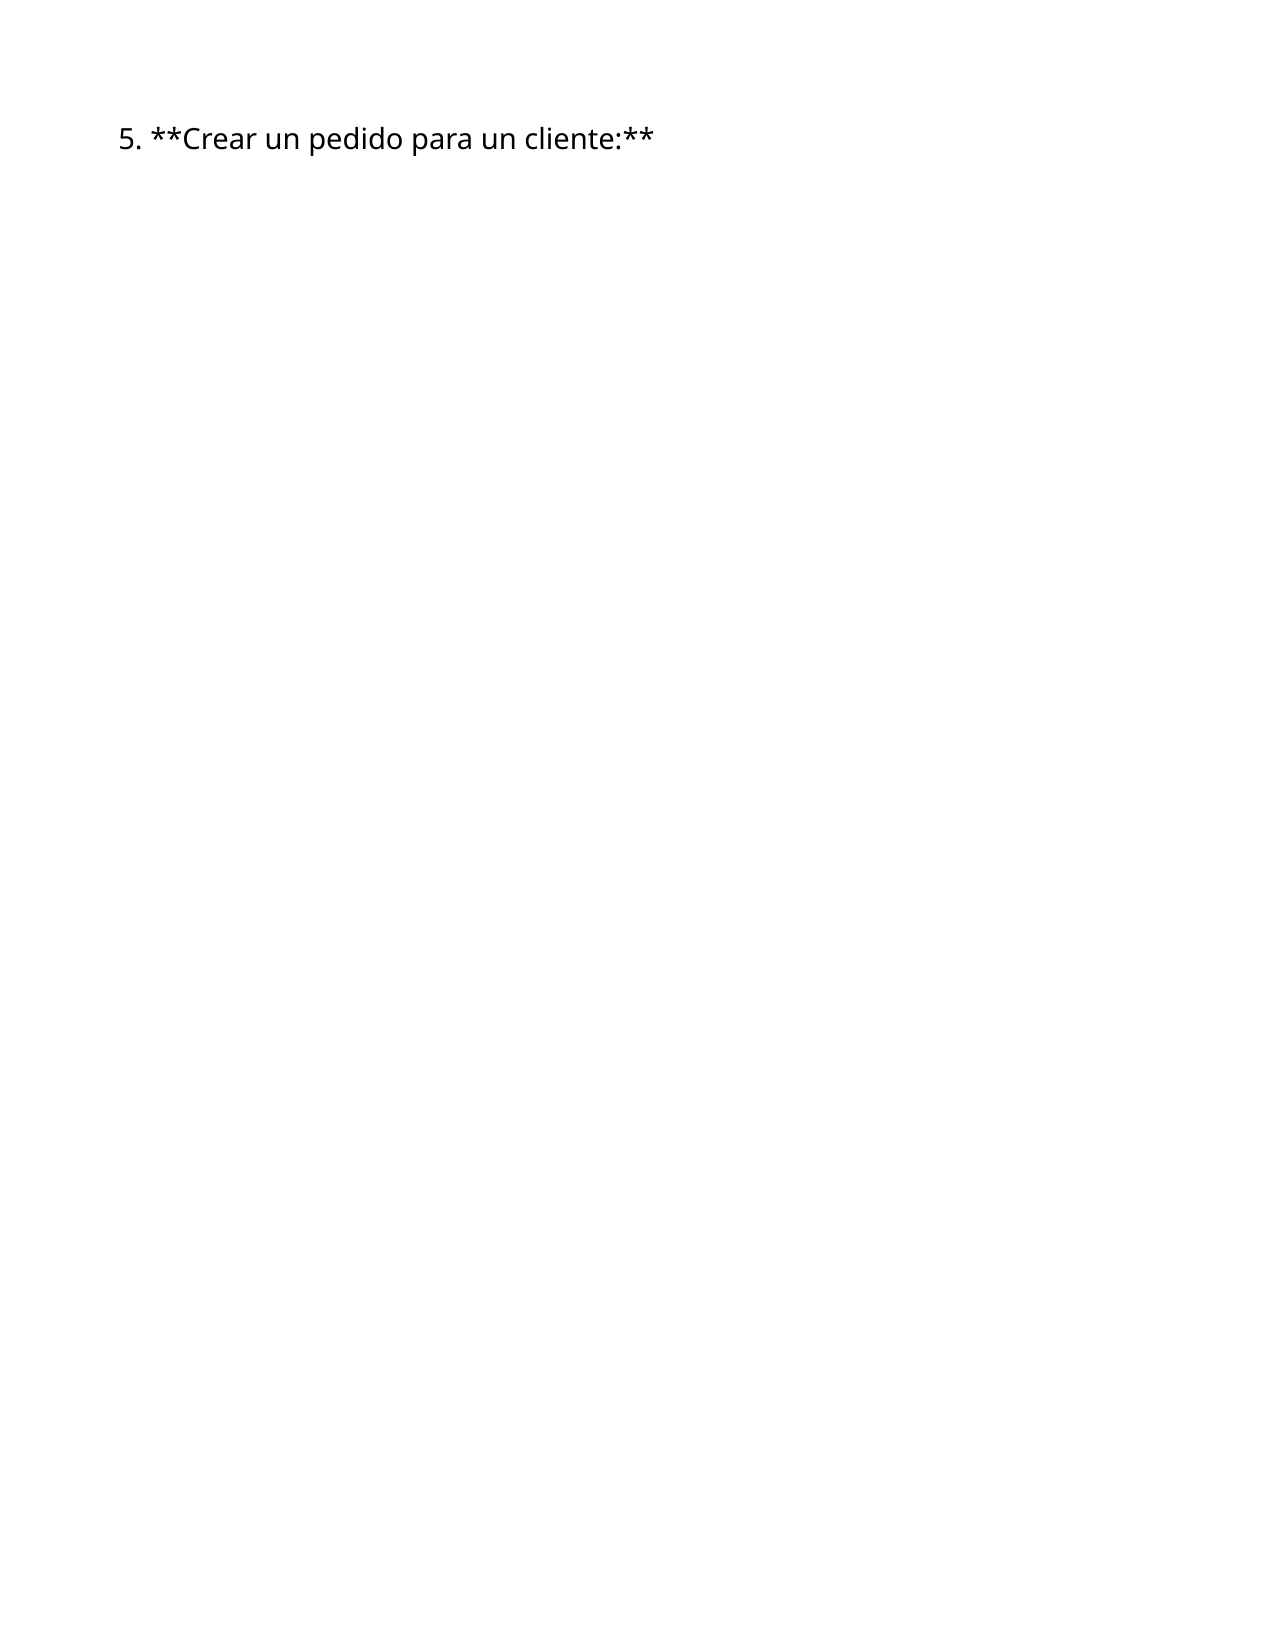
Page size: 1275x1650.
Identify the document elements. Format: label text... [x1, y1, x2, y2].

text 5. **Crear un pedido para un cliente:** [118, 118, 1157, 158]
